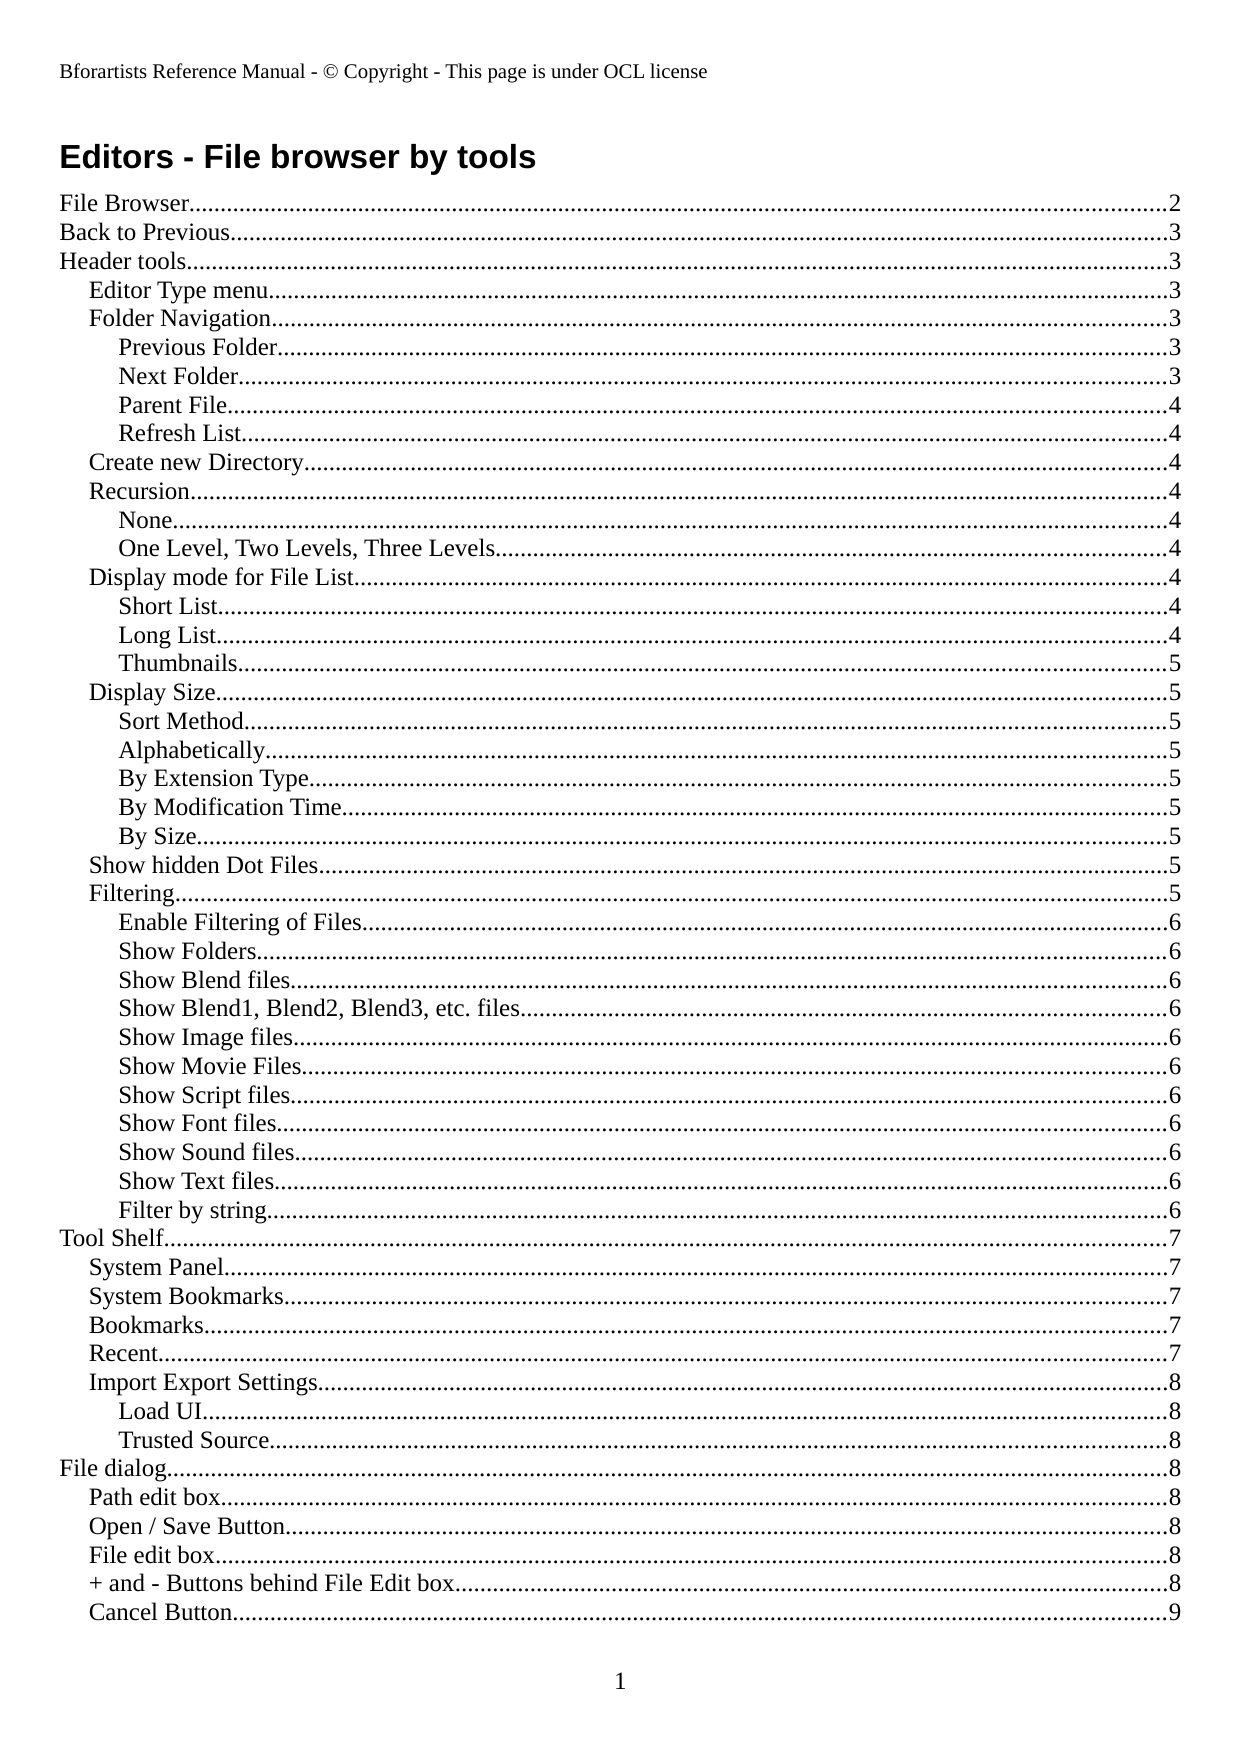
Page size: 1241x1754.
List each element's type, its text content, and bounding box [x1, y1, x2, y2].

text Enable Filtering of Files 6 [118, 907, 1181, 936]
text File dialog 8 [59, 1453, 1181, 1482]
text File edit box 8 [88, 1540, 1181, 1568]
subtitle Editors - File browser by tools [59, 138, 1181, 176]
text Show Folders 6 [118, 936, 1181, 965]
text Next Folder 3 [118, 361, 1181, 390]
text Cancel Button 9 [88, 1597, 1181, 1626]
text Display Size 5 [88, 677, 1181, 706]
text Show Blend1, Blend2, Blend3, etc. files 6 [118, 993, 1181, 1022]
text One Level, Two Levels, Three Levels 4 [118, 533, 1181, 562]
text Show Script files 6 [118, 1080, 1181, 1108]
text Refresh List 4 [118, 418, 1181, 447]
text Thumbnails 5 [118, 648, 1181, 677]
text Load UI 8 [118, 1396, 1181, 1425]
text + and - Buttons behind File Edit box 8 [88, 1568, 1181, 1597]
text Back to Previous 3 [59, 217, 1181, 246]
text None 4 [118, 505, 1181, 533]
text Show Movie Files 6 [118, 1051, 1181, 1080]
text Short List 4 [118, 591, 1181, 620]
text Alphabetically 5 [118, 735, 1181, 763]
text Show hidden Dot Files 5 [88, 850, 1181, 878]
text Show Font files 6 [118, 1108, 1181, 1137]
text Trusted Source 8 [118, 1425, 1181, 1453]
text Show Image files 6 [118, 1022, 1181, 1051]
text Recent 7 [88, 1338, 1181, 1367]
text Sort Method 5 [118, 706, 1181, 735]
text Recursion 4 [88, 476, 1181, 505]
text Folder Navigation 3 [88, 303, 1181, 332]
text By Size 5 [118, 821, 1181, 850]
text Parent File 4 [118, 390, 1181, 418]
text Tool Shelf 7 [59, 1223, 1181, 1252]
text Path edit box 8 [88, 1482, 1181, 1511]
text Filtering 5 [88, 878, 1181, 907]
text Show Blend files 6 [118, 965, 1181, 993]
text Show Text files 6 [118, 1166, 1181, 1195]
text System Panel 7 [88, 1252, 1181, 1281]
text Long List 4 [118, 620, 1181, 648]
text Header tools 3 [59, 246, 1181, 275]
text File Browser 2 [59, 188, 1181, 217]
text Bookmarks 7 [88, 1310, 1181, 1338]
text System Bookmarks 7 [88, 1281, 1181, 1310]
text Display mode for File List 4 [88, 562, 1181, 591]
text Import Export Settings 8 [88, 1367, 1181, 1396]
text Create new Directory 4 [88, 447, 1181, 476]
text By Modification Time 5 [118, 792, 1181, 821]
text Previous Folder 3 [118, 332, 1181, 361]
text Editor Type menu 3 [88, 275, 1181, 303]
text Show Sound files 6 [118, 1137, 1181, 1166]
text By Extension Type 5 [118, 763, 1181, 792]
text Filter by string 6 [118, 1195, 1181, 1223]
text Open / Save Button 8 [88, 1511, 1181, 1540]
